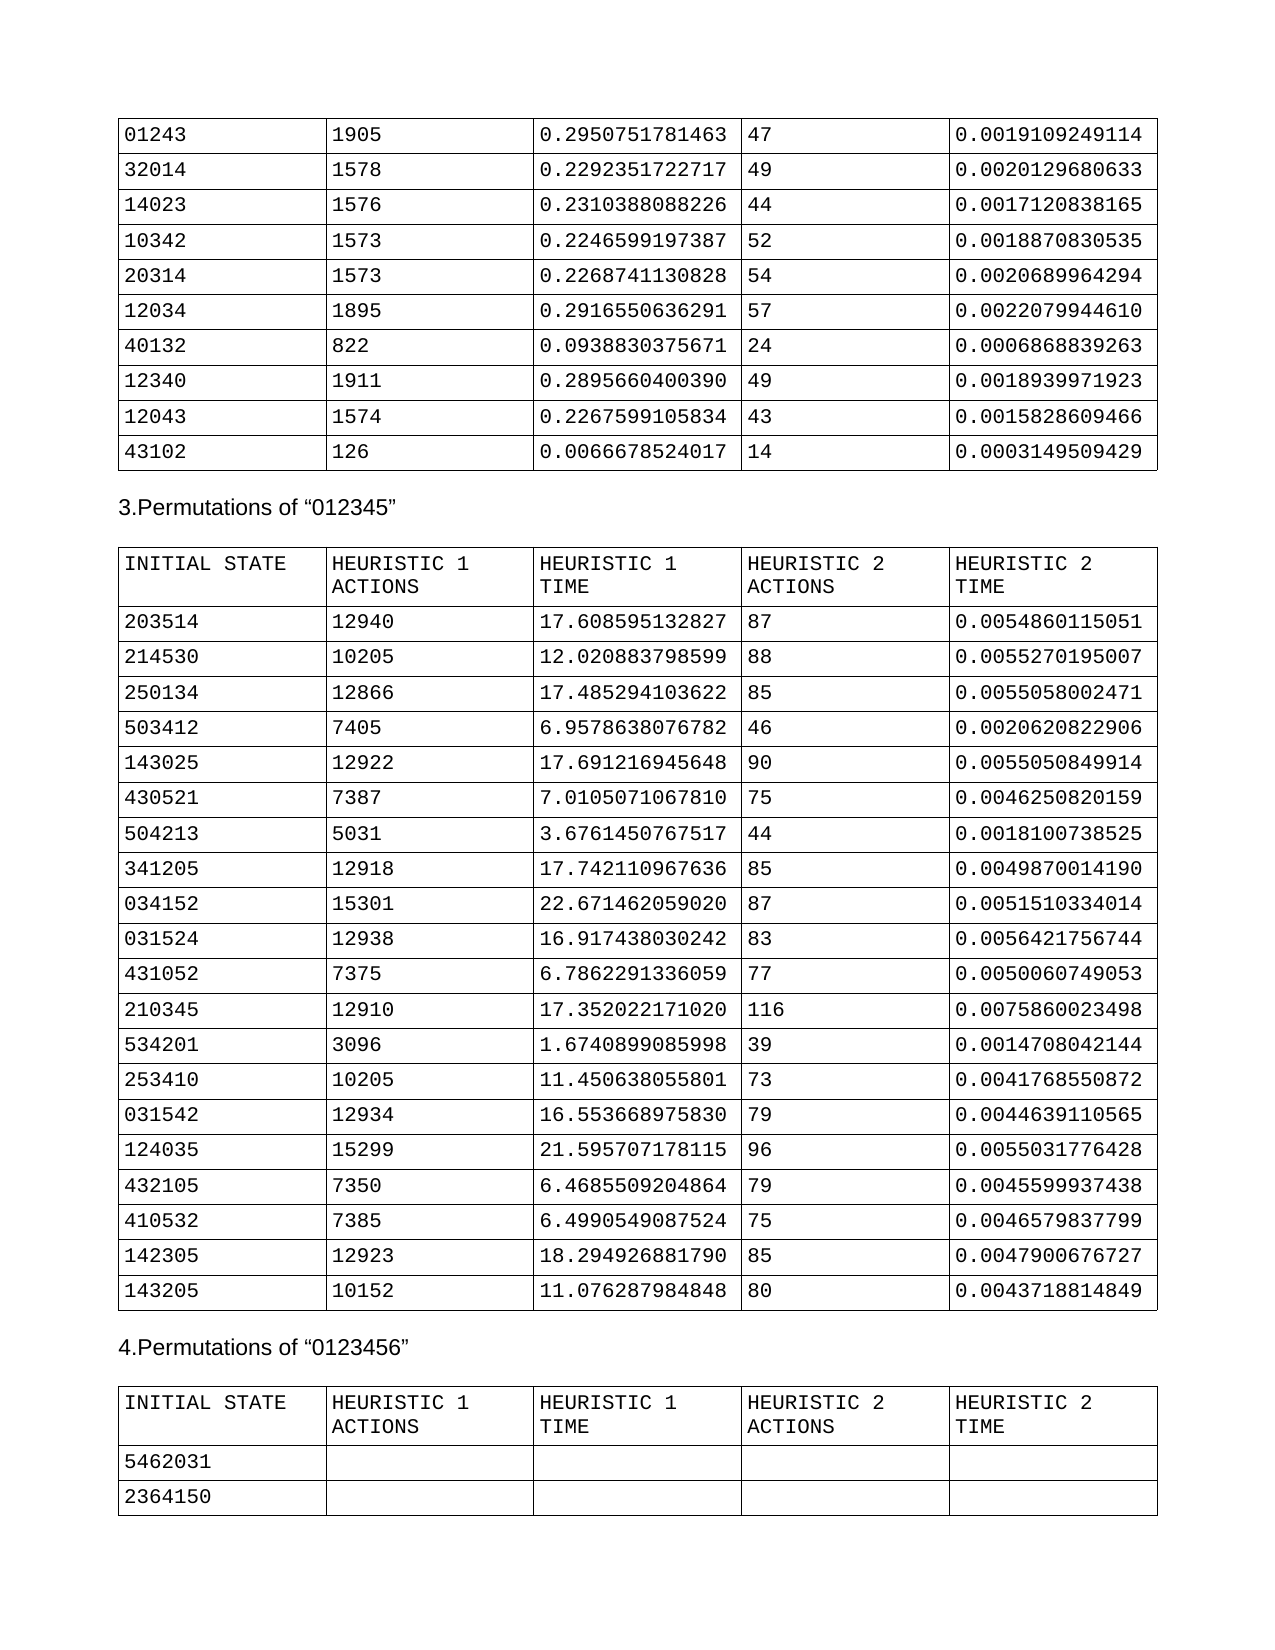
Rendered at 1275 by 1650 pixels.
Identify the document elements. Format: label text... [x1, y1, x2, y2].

table_cell 142305 [119, 1240, 326, 1274]
table_cell 3096 [327, 1029, 533, 1063]
table_cell 24 [742, 330, 949, 364]
table_cell 0.2267599105834 [534, 401, 741, 435]
table_cell 0.0014708042144 [950, 1029, 1157, 1063]
table_cell 15299 [327, 1135, 533, 1169]
table_cell [950, 1481, 1157, 1515]
table_cell 0.0056421756744 [950, 924, 1157, 958]
table_cell 75 [742, 1205, 949, 1239]
table_cell 0.0006868839263 [950, 330, 1157, 364]
table_cell 214530 [119, 642, 326, 676]
table_cell 79 [742, 1170, 949, 1204]
table_cell 250134 [119, 677, 326, 711]
table_header HEURISTIC 2 TIME [950, 1387, 1157, 1445]
table_cell 44 [742, 818, 949, 852]
table_cell 3.6761450767517 [534, 818, 741, 852]
table_header HEURISTIC 1 TIME [534, 548, 741, 606]
table_cell 0.2246599197387 [534, 225, 741, 259]
table_cell 16.917438030242 [534, 924, 741, 958]
table_cell 7350 [327, 1170, 533, 1204]
table_cell 0.0046250820159 [950, 783, 1157, 817]
table_cell 85 [742, 853, 949, 887]
table_cell 43 [742, 401, 949, 435]
table_cell 17.485294103622 [534, 677, 741, 711]
table_cell [742, 1481, 949, 1515]
table_cell 0.0044639110565 [950, 1100, 1157, 1134]
table_cell 6.4990549087524 [534, 1205, 741, 1239]
table_cell 85 [742, 677, 949, 711]
table_cell 7405 [327, 712, 533, 746]
table_cell 77 [742, 959, 949, 993]
table_cell 79 [742, 1100, 949, 1134]
table_cell 7385 [327, 1205, 533, 1239]
table_cell 80 [742, 1276, 949, 1310]
table_cell 54 [742, 260, 949, 294]
table_cell 01243 [119, 119, 326, 153]
table_cell 0.2268741130828 [534, 260, 741, 294]
table_cell 0.0055050849914 [950, 747, 1157, 782]
table_cell 126 [327, 436, 533, 470]
table_cell 143205 [119, 1276, 326, 1310]
table_cell 47 [742, 119, 949, 153]
table_cell 0.0041768550872 [950, 1064, 1157, 1098]
table_cell 116 [742, 994, 949, 1028]
table_cell 0.0020620822906 [950, 712, 1157, 746]
table_cell 44 [742, 190, 949, 224]
table_cell 0.0055270195007 [950, 642, 1157, 676]
table_cell 0.0017120838165 [950, 190, 1157, 224]
table_cell 85 [742, 1240, 949, 1274]
table_cell 22.671462059020 [534, 888, 741, 922]
table_cell 0.0043718814849 [950, 1276, 1157, 1310]
table_cell 96 [742, 1135, 949, 1169]
table_cell 504213 [119, 818, 326, 852]
table_cell 1573 [327, 260, 533, 294]
table_cell 031542 [119, 1100, 326, 1134]
table_cell 0.0050060749053 [950, 959, 1157, 993]
table_cell 12866 [327, 677, 533, 711]
table_cell 17.608595132827 [534, 607, 741, 641]
table_cell 90 [742, 747, 949, 782]
table_cell [327, 1446, 533, 1480]
table_cell 2364150 [119, 1481, 326, 1515]
table_cell 10152 [327, 1276, 533, 1310]
table_cell 52 [742, 225, 949, 259]
table_cell 0.2292351722717 [534, 154, 741, 188]
table_cell 534201 [119, 1029, 326, 1063]
table_cell 503412 [119, 712, 326, 746]
table_header HEURISTIC 1 TIME [534, 1387, 741, 1445]
table_cell 0.0045599937438 [950, 1170, 1157, 1204]
table_cell 5462031 [119, 1446, 326, 1480]
table_cell 12923 [327, 1240, 533, 1274]
table_cell 75 [742, 783, 949, 817]
table_header HEURISTIC 2 ACTIONS [742, 1387, 949, 1445]
table_cell 21.595707178115 [534, 1135, 741, 1169]
table_cell 1578 [327, 154, 533, 188]
table_cell 10205 [327, 1064, 533, 1098]
table_cell 1.6740899085998 [534, 1029, 741, 1063]
table_cell 17.352022171020 [534, 994, 741, 1028]
table_cell 43102 [119, 436, 326, 470]
table_cell 203514 [119, 607, 326, 641]
table_cell 49 [742, 366, 949, 400]
table_cell 0.0022079944610 [950, 295, 1157, 329]
table_cell [534, 1481, 741, 1515]
table_cell 0.0019109249114 [950, 119, 1157, 153]
table_cell 430521 [119, 783, 326, 817]
table_cell 031524 [119, 924, 326, 958]
table_cell 0.0055031776428 [950, 1135, 1157, 1169]
table_cell 0.2310388088226 [534, 190, 741, 224]
table_cell 17.691216945648 [534, 747, 741, 782]
table_cell 17.742110967636 [534, 853, 741, 887]
table_cell 12340 [119, 366, 326, 400]
table_cell 1895 [327, 295, 533, 329]
table_cell 822 [327, 330, 533, 364]
table_cell [327, 1481, 533, 1515]
table_cell 57 [742, 295, 949, 329]
table_cell 0.0055058002471 [950, 677, 1157, 711]
table_cell 0.0020689964294 [950, 260, 1157, 294]
table_header HEURISTIC 1 ACTIONS [327, 548, 533, 606]
table_cell 46 [742, 712, 949, 746]
table_cell 40132 [119, 330, 326, 364]
table_cell [742, 1446, 949, 1480]
table_cell 11.450638055801 [534, 1064, 741, 1098]
table_cell 39 [742, 1029, 949, 1063]
table_cell 0.0047900676727 [950, 1240, 1157, 1274]
table_cell 0.0015828609466 [950, 401, 1157, 435]
table_cell 341205 [119, 853, 326, 887]
table_cell 12922 [327, 747, 533, 782]
table_cell 32014 [119, 154, 326, 188]
table_cell 20314 [119, 260, 326, 294]
table_cell 6.9578638076782 [534, 712, 741, 746]
table_cell 12938 [327, 924, 533, 958]
table_cell 12940 [327, 607, 533, 641]
table_cell 10205 [327, 642, 533, 676]
table_cell 253410 [119, 1064, 326, 1098]
table_cell 6.4685509204864 [534, 1170, 741, 1204]
table_cell 0.0003149509429 [950, 436, 1157, 470]
table_cell 1905 [327, 119, 533, 153]
table_cell 10342 [119, 225, 326, 259]
table_cell 0.0075860023498 [950, 994, 1157, 1028]
table_cell 0.0018870830535 [950, 225, 1157, 259]
table_cell 87 [742, 888, 949, 922]
table_cell 7.0105071067810 [534, 783, 741, 817]
table_cell 1573 [327, 225, 533, 259]
table_cell 0.0046579837799 [950, 1205, 1157, 1239]
table_cell 15301 [327, 888, 533, 922]
table_header INITIAL STATE [119, 548, 326, 606]
table_cell 88 [742, 642, 949, 676]
table_cell [950, 1446, 1157, 1480]
text 4.Permutations of “0123456” [118, 1333, 1157, 1360]
table_cell 1576 [327, 190, 533, 224]
table_cell 0.0049870014190 [950, 853, 1157, 887]
table_cell 83 [742, 924, 949, 958]
table_cell 0.2950751781463 [534, 119, 741, 153]
table_cell 16.553668975830 [534, 1100, 741, 1134]
table_cell 18.294926881790 [534, 1240, 741, 1274]
table_cell 210345 [119, 994, 326, 1028]
table_cell 0.2916550636291 [534, 295, 741, 329]
table_cell 0.0051510334014 [950, 888, 1157, 922]
table_cell 87 [742, 607, 949, 641]
table_cell 7375 [327, 959, 533, 993]
text 3.Permutations of “012345” [118, 494, 1157, 520]
table_cell 14 [742, 436, 949, 470]
table_cell 12910 [327, 994, 533, 1028]
table_cell 12034 [119, 295, 326, 329]
table_cell 12918 [327, 853, 533, 887]
table_header HEURISTIC 2 TIME [950, 548, 1157, 606]
table_cell 14023 [119, 190, 326, 224]
table_cell 0.0018939971923 [950, 366, 1157, 400]
table_cell 0.0018100738525 [950, 818, 1157, 852]
table_cell 73 [742, 1064, 949, 1098]
table_cell 0.0054860115051 [950, 607, 1157, 641]
table_cell 12.020883798599 [534, 642, 741, 676]
table_cell 0.0938830375671 [534, 330, 741, 364]
table_cell 034152 [119, 888, 326, 922]
table_cell 5031 [327, 818, 533, 852]
table_cell 0.2895660400390 [534, 366, 741, 400]
table_cell 1574 [327, 401, 533, 435]
table_cell 432105 [119, 1170, 326, 1204]
table_cell 0.0020129680633 [950, 154, 1157, 188]
table_cell 12934 [327, 1100, 533, 1134]
table_cell [534, 1446, 741, 1480]
table_cell 410532 [119, 1205, 326, 1239]
table_cell 7387 [327, 783, 533, 817]
table_cell 1911 [327, 366, 533, 400]
table_header HEURISTIC 2 ACTIONS [742, 548, 949, 606]
table_cell 11.076287984848 [534, 1276, 741, 1310]
table_cell 124035 [119, 1135, 326, 1169]
table_header HEURISTIC 1 ACTIONS [327, 1387, 533, 1445]
table_cell 12043 [119, 401, 326, 435]
table_cell 0.0066678524017 [534, 436, 741, 470]
table_cell 431052 [119, 959, 326, 993]
table_cell 49 [742, 154, 949, 188]
table_cell 143025 [119, 747, 326, 782]
table_header INITIAL STATE [119, 1387, 326, 1445]
table_cell 6.7862291336059 [534, 959, 741, 993]
